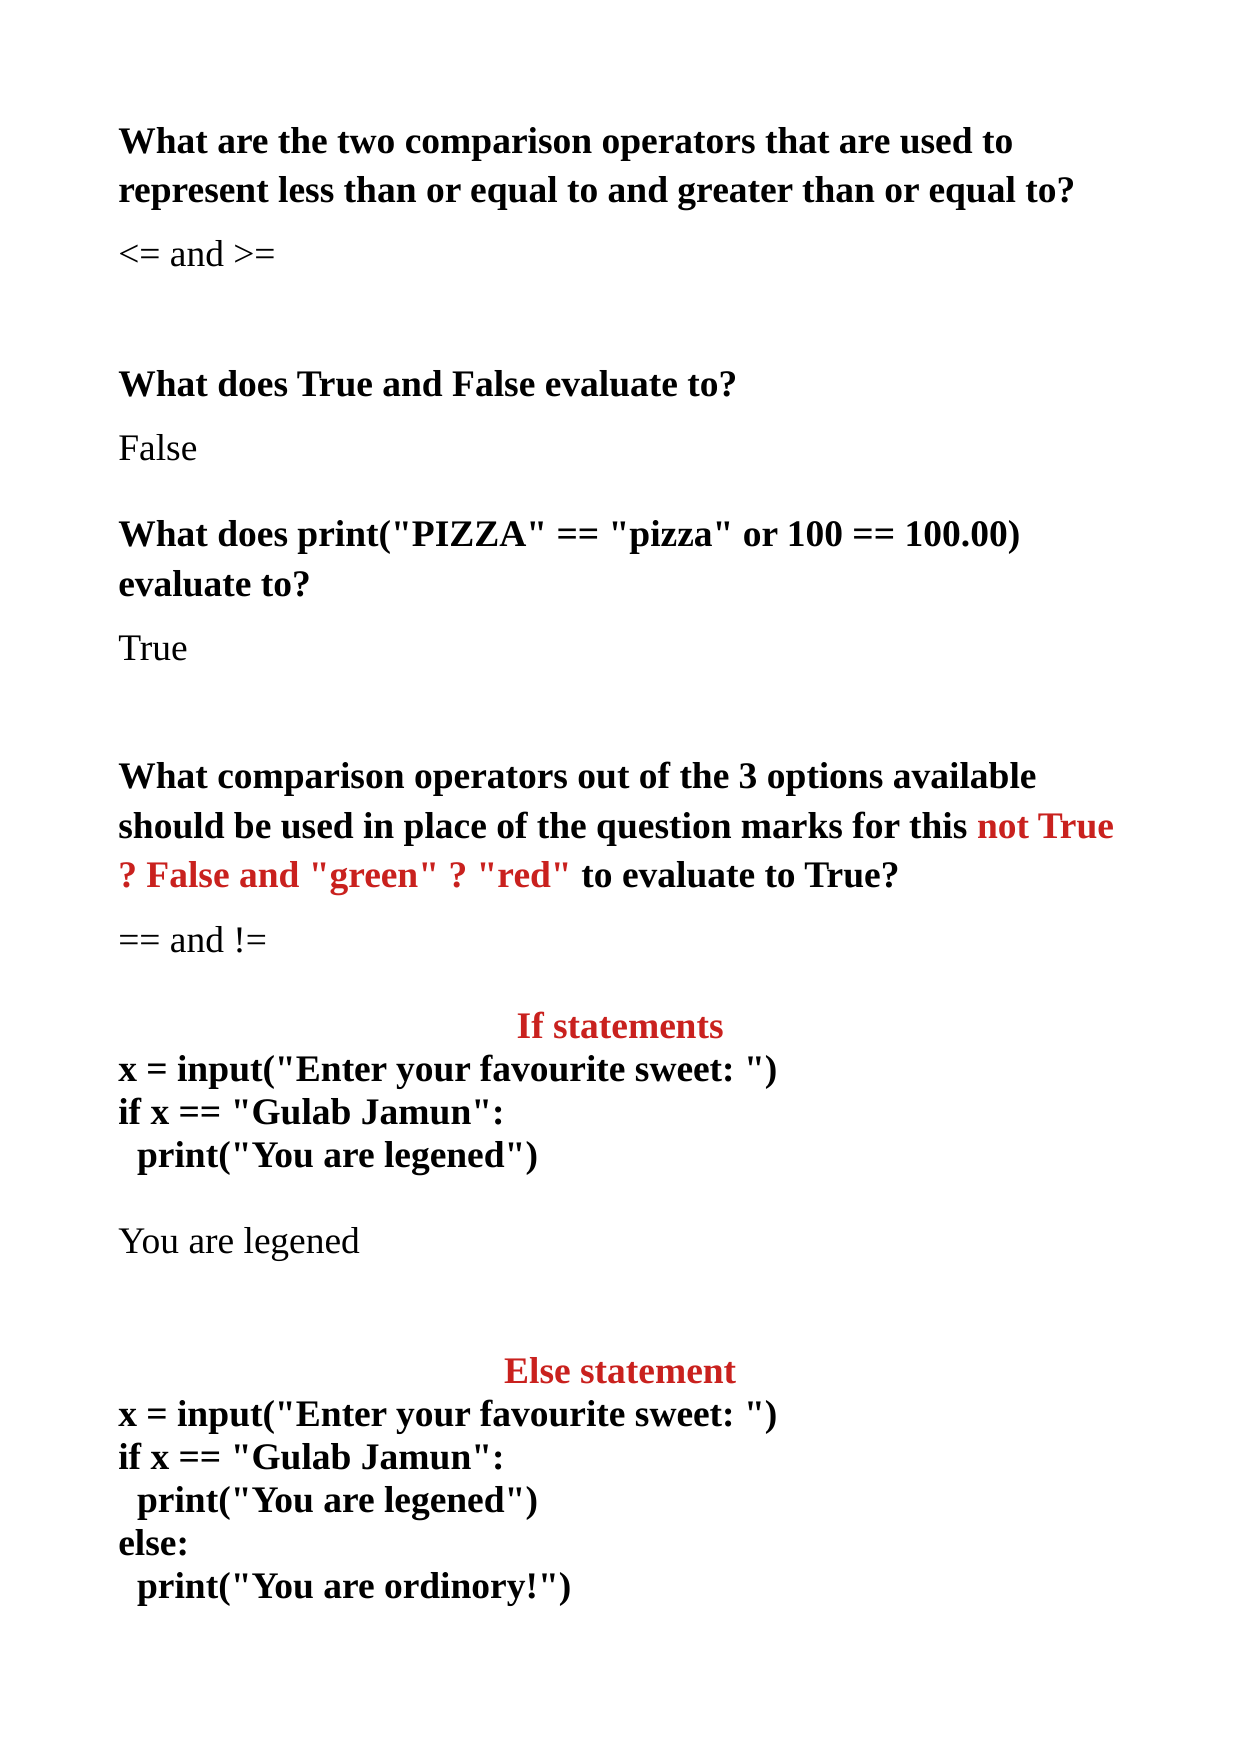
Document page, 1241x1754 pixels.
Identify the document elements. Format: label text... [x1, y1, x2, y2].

text <= and >= [118, 232, 1122, 275]
text print("You are ordinory!") [118, 1564, 1122, 1607]
text == and != [118, 917, 1122, 960]
text What comparison operators out of the 3 options available should be used in place of the question marks for this not True ? False and "green" ? "red" to evaluate to True? [118, 754, 1122, 896]
text False [118, 425, 1122, 468]
text What does print("PIZZA" == "pizza" or 100 == 100.00) evaluate to? [118, 512, 1122, 604]
text True [118, 625, 1122, 668]
text What are the two comparison operators that are used to represent less than or equal to and greater than or equal to? [118, 118, 1122, 211]
text if x == "Gulab Jamun": [118, 1434, 1122, 1478]
text print("You are legened") [118, 1133, 1122, 1176]
text if x == "Gulab Jamun": [118, 1089, 1122, 1133]
text x = input("Enter your favourite sweet: ") [118, 1046, 1122, 1089]
text What does True and False evaluate to? [118, 361, 1122, 404]
text x = input("Enter your favourite sweet: ") [118, 1391, 1122, 1434]
text If statements [118, 1003, 1122, 1046]
text Else statement [118, 1348, 1122, 1391]
text print("You are legened") [118, 1478, 1122, 1521]
text else: [118, 1521, 1122, 1564]
text You are legened [118, 1219, 1122, 1262]
